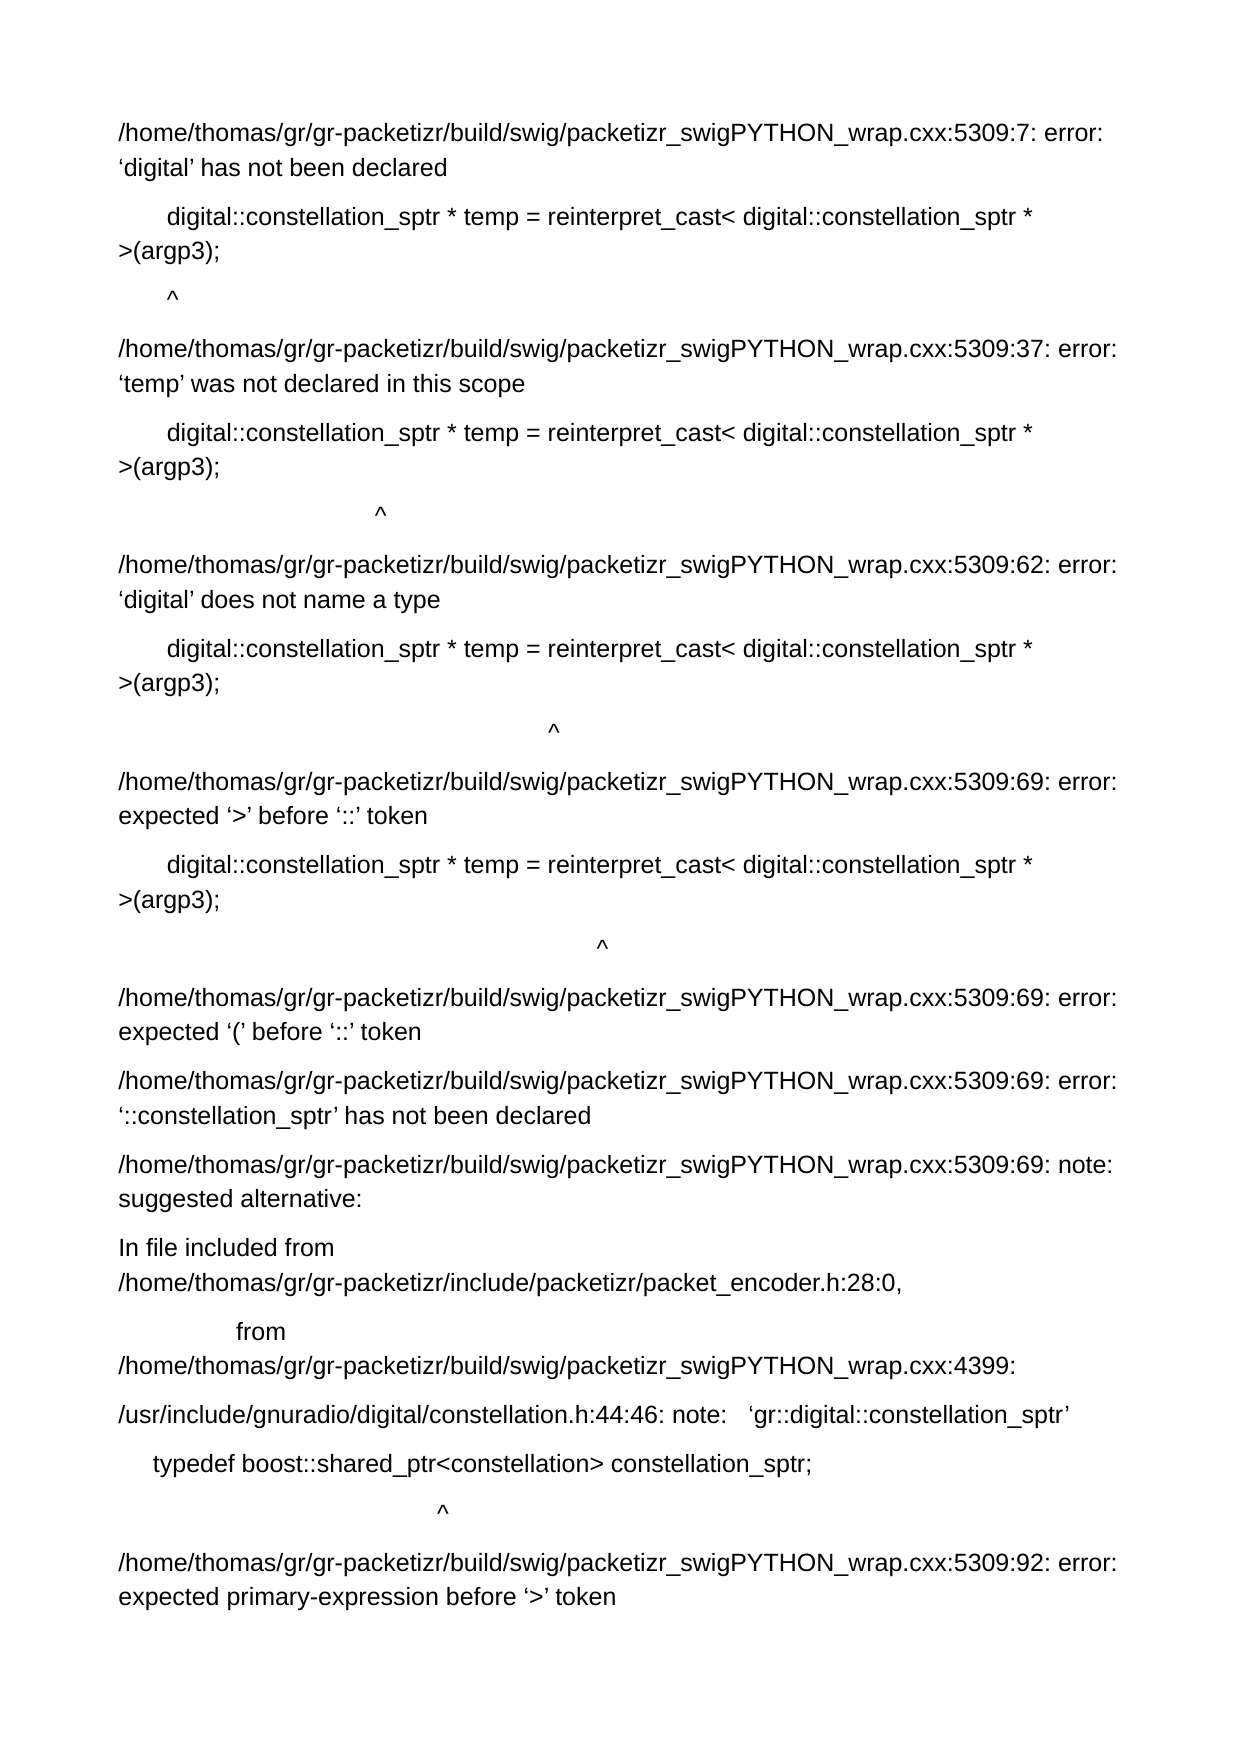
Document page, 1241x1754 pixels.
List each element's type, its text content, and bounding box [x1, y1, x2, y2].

text digital::constellation_sptr * temp = reinterpret_cast< digital::constellation_sptr * >(argp3); [118, 850, 1122, 913]
text ^ [118, 717, 1122, 746]
text /home/thomas/gr/gr-packetizr/build/swig/packetizr_swigPYTHON_wrap.cxx:5309:62: error: ‘digital’ does not name a type [118, 550, 1122, 614]
text /home/thomas/gr/gr-packetizr/build/swig/packetizr_swigPYTHON_wrap.cxx:5309:69: error: expected ‘>’ before ‘::’ token [118, 767, 1122, 830]
text ^ [118, 1498, 1122, 1527]
text digital::constellation_sptr * temp = reinterpret_cast< digital::constellation_sptr * >(argp3); [118, 418, 1122, 481]
text ^ [118, 285, 1122, 314]
text In file included from /home/thomas/gr/gr-packetizr/include/packetizr/packet_encoder.h:28:0, [118, 1233, 1122, 1297]
text from /home/thomas/gr/gr-packetizr/build/swig/packetizr_swigPYTHON_wrap.cxx:4399: [118, 1317, 1122, 1380]
text /home/thomas/gr/gr-packetizr/build/swig/packetizr_swigPYTHON_wrap.cxx:5309:7: error: ‘digital’ has not been declared [118, 118, 1122, 181]
text /home/thomas/gr/gr-packetizr/build/swig/packetizr_swigPYTHON_wrap.cxx:5309:92: error: expected primary-expression before ‘>’ token [118, 1548, 1122, 1611]
text /home/thomas/gr/gr-packetizr/build/swig/packetizr_swigPYTHON_wrap.cxx:5309:69: error: ‘::constellation_sptr’ has not been declared [118, 1066, 1122, 1129]
text /home/thomas/gr/gr-packetizr/build/swig/packetizr_swigPYTHON_wrap.cxx:5309:69: note: suggested alternative: [118, 1150, 1122, 1213]
text digital::constellation_sptr * temp = reinterpret_cast< digital::constellation_sptr * >(argp3); [118, 634, 1122, 697]
text /usr/include/gnuradio/digital/constellation.h:44:46: note: ‘gr::digital::constellation_sptr’ [118, 1400, 1122, 1429]
text typedef boost::shared_ptr<constellation> constellation_sptr; [118, 1449, 1122, 1478]
text /home/thomas/gr/gr-packetizr/build/swig/packetizr_swigPYTHON_wrap.cxx:5309:69: error: expected ‘(’ before ‘::’ token [118, 983, 1122, 1046]
text digital::constellation_sptr * temp = reinterpret_cast< digital::constellation_sptr * >(argp3); [118, 202, 1122, 265]
text ^ [118, 934, 1122, 962]
text /home/thomas/gr/gr-packetizr/build/swig/packetizr_swigPYTHON_wrap.cxx:5309:37: error: ‘temp’ was not declared in this scope [118, 334, 1122, 397]
text ^ [118, 501, 1122, 530]
